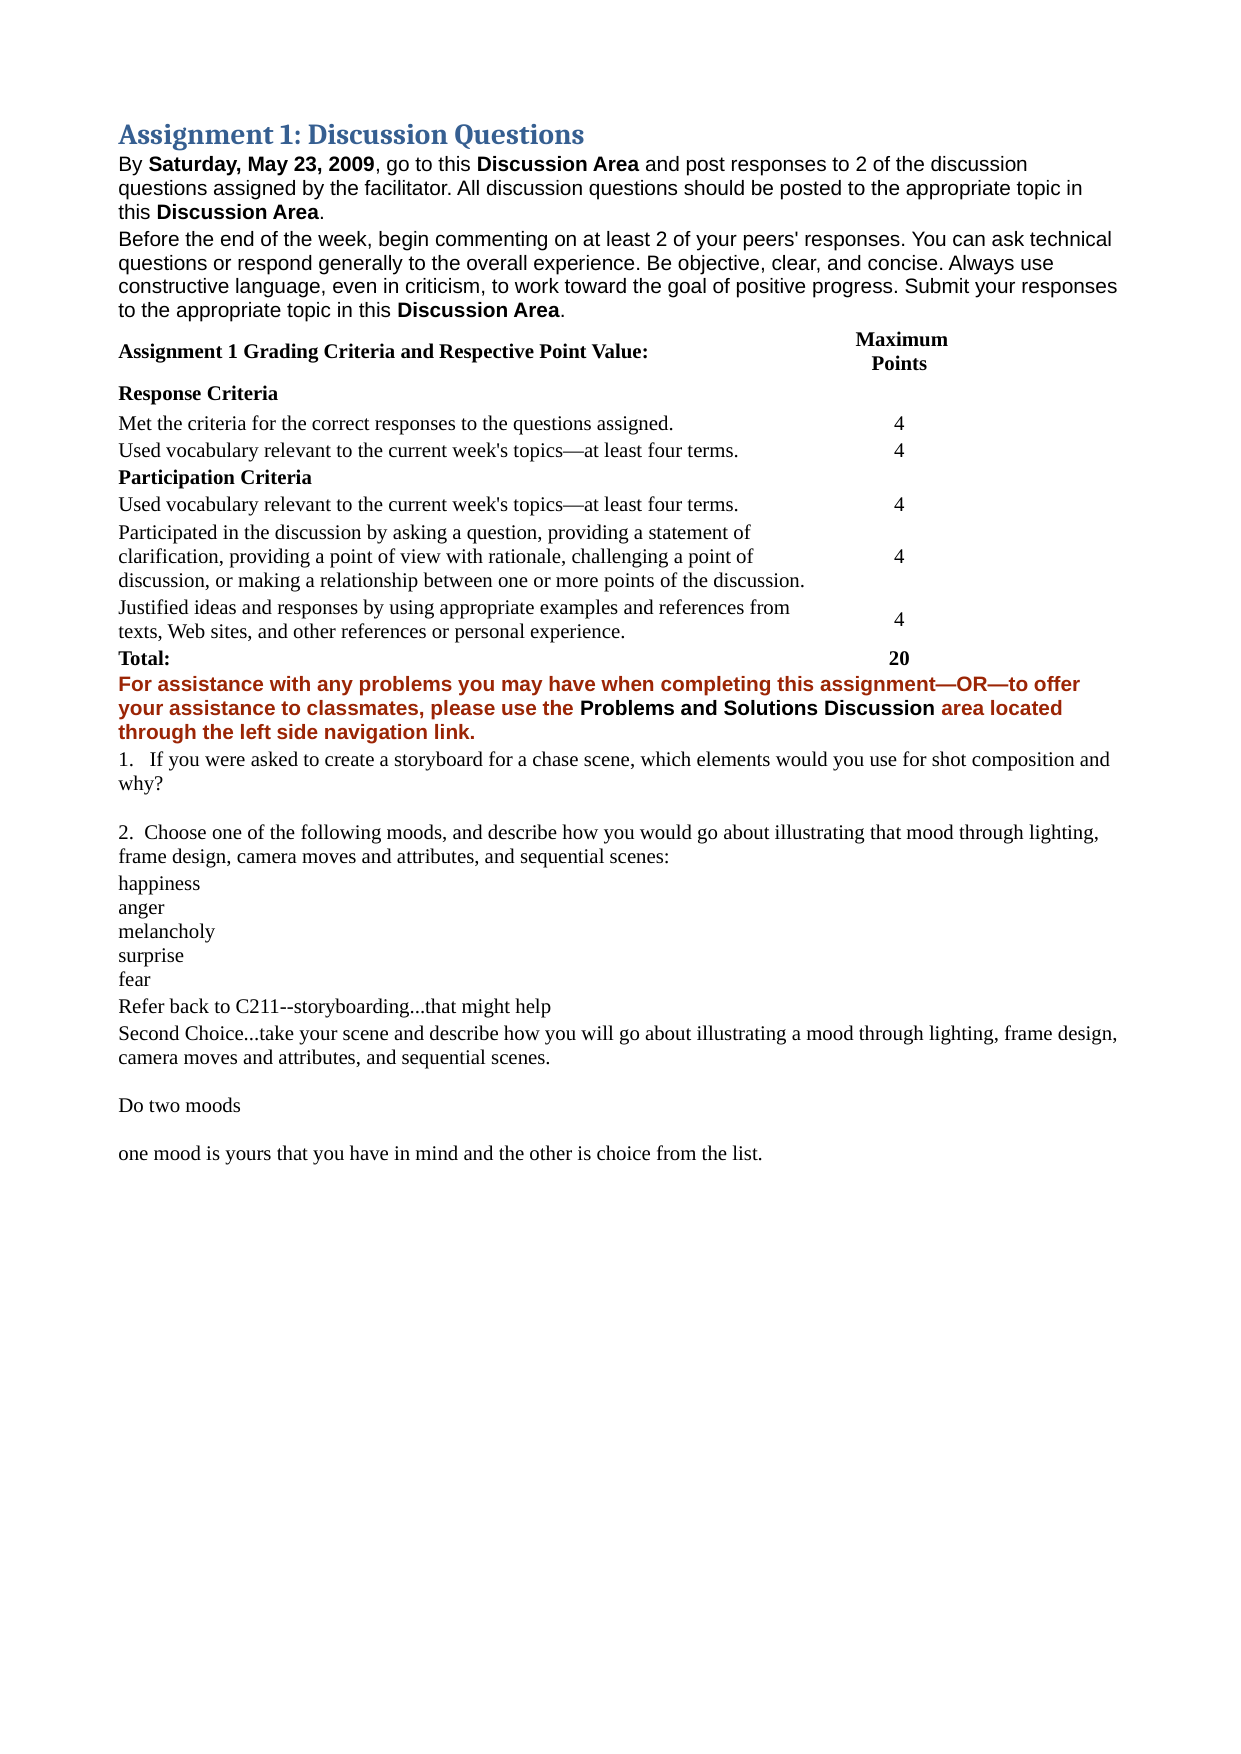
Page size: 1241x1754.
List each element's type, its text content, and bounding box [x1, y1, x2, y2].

table_cell 20 [816, 645, 987, 672]
text happiness anger melancholy surprise fear [118, 871, 1122, 991]
subtitle Assignment 1: Discussion Questions [118, 118, 1122, 152]
text 2. Choose one of the following moods, and describe how you would go about illustrating that mood through lighting, frame design, camera moves and attributes, and sequential scenes: [118, 820, 1122, 868]
table_cell 4 [816, 593, 987, 644]
table_cell 4 [816, 518, 987, 593]
table_cell 4 [816, 409, 987, 436]
table_header Maximum Points [816, 325, 987, 376]
table_cell Participated in the discussion by asking a question, providing a statement of clarification, providing a point of view with rationale, challenging a point of discussion, or making a relationship between one or more points of the discussion. [117, 518, 816, 593]
table_cell Met the criteria for the correct responses to the questions assigned. [117, 409, 816, 436]
table_cell Justified ideas and responses by using appropriate examples and references from texts, Web sites, and other references or personal experience. [117, 593, 816, 644]
table_cell Participation Criteria [117, 464, 816, 491]
table_cell Response Criteria [117, 376, 816, 409]
text Refer back to C211--storyboarding...that might help [118, 994, 1122, 1018]
text For assistance with any problems you may have when completing this assignment—OR—to offer your assistance to classmates, please use the Problems and Solutions Discussion area located through the left side navigation link. [118, 672, 1122, 744]
text Before the end of the week, begin commenting on at least 2 of your peers' responses. You can ask technical questions or respond generally to the overall experience. Be objective, clear, and concise. Always use constructive language, even in criticism, to work toward the goal of positive progress. Submit your responses to the appropriate topic in this Discussion Area. [118, 226, 1122, 322]
text By Saturday, May 23, 2009, go to this Discussion Area and post responses to 2 of the discussion questions assigned by the facilitator. All discussion questions should be posted to the appropriate topic in this Discussion Area. [118, 152, 1122, 223]
table_cell [816, 464, 987, 491]
table_cell Total: [117, 645, 816, 672]
table_header Assignment 1 Grading Criteria and Respective Point Value: [117, 325, 816, 376]
table_cell Used vocabulary relevant to the current week's topics—at least four terms. [117, 491, 816, 518]
table_cell [816, 376, 987, 409]
table_cell 4 [816, 491, 987, 518]
text 1. If you were asked to create a storyboard for a chase scene, which elements would you use for shot composition and why? [118, 747, 1122, 795]
table_cell Used vocabulary relevant to the current week's topics—at least four terms. [117, 436, 816, 464]
text Second Choice...take your scene and describe how you will go about illustrating a mood through lighting, frame design, camera moves and attributes, and sequential scenes. Do two moods one mood is yours that you have in mind and the other is choice from the list. [118, 1021, 1122, 1165]
table_cell 4 [816, 436, 987, 464]
